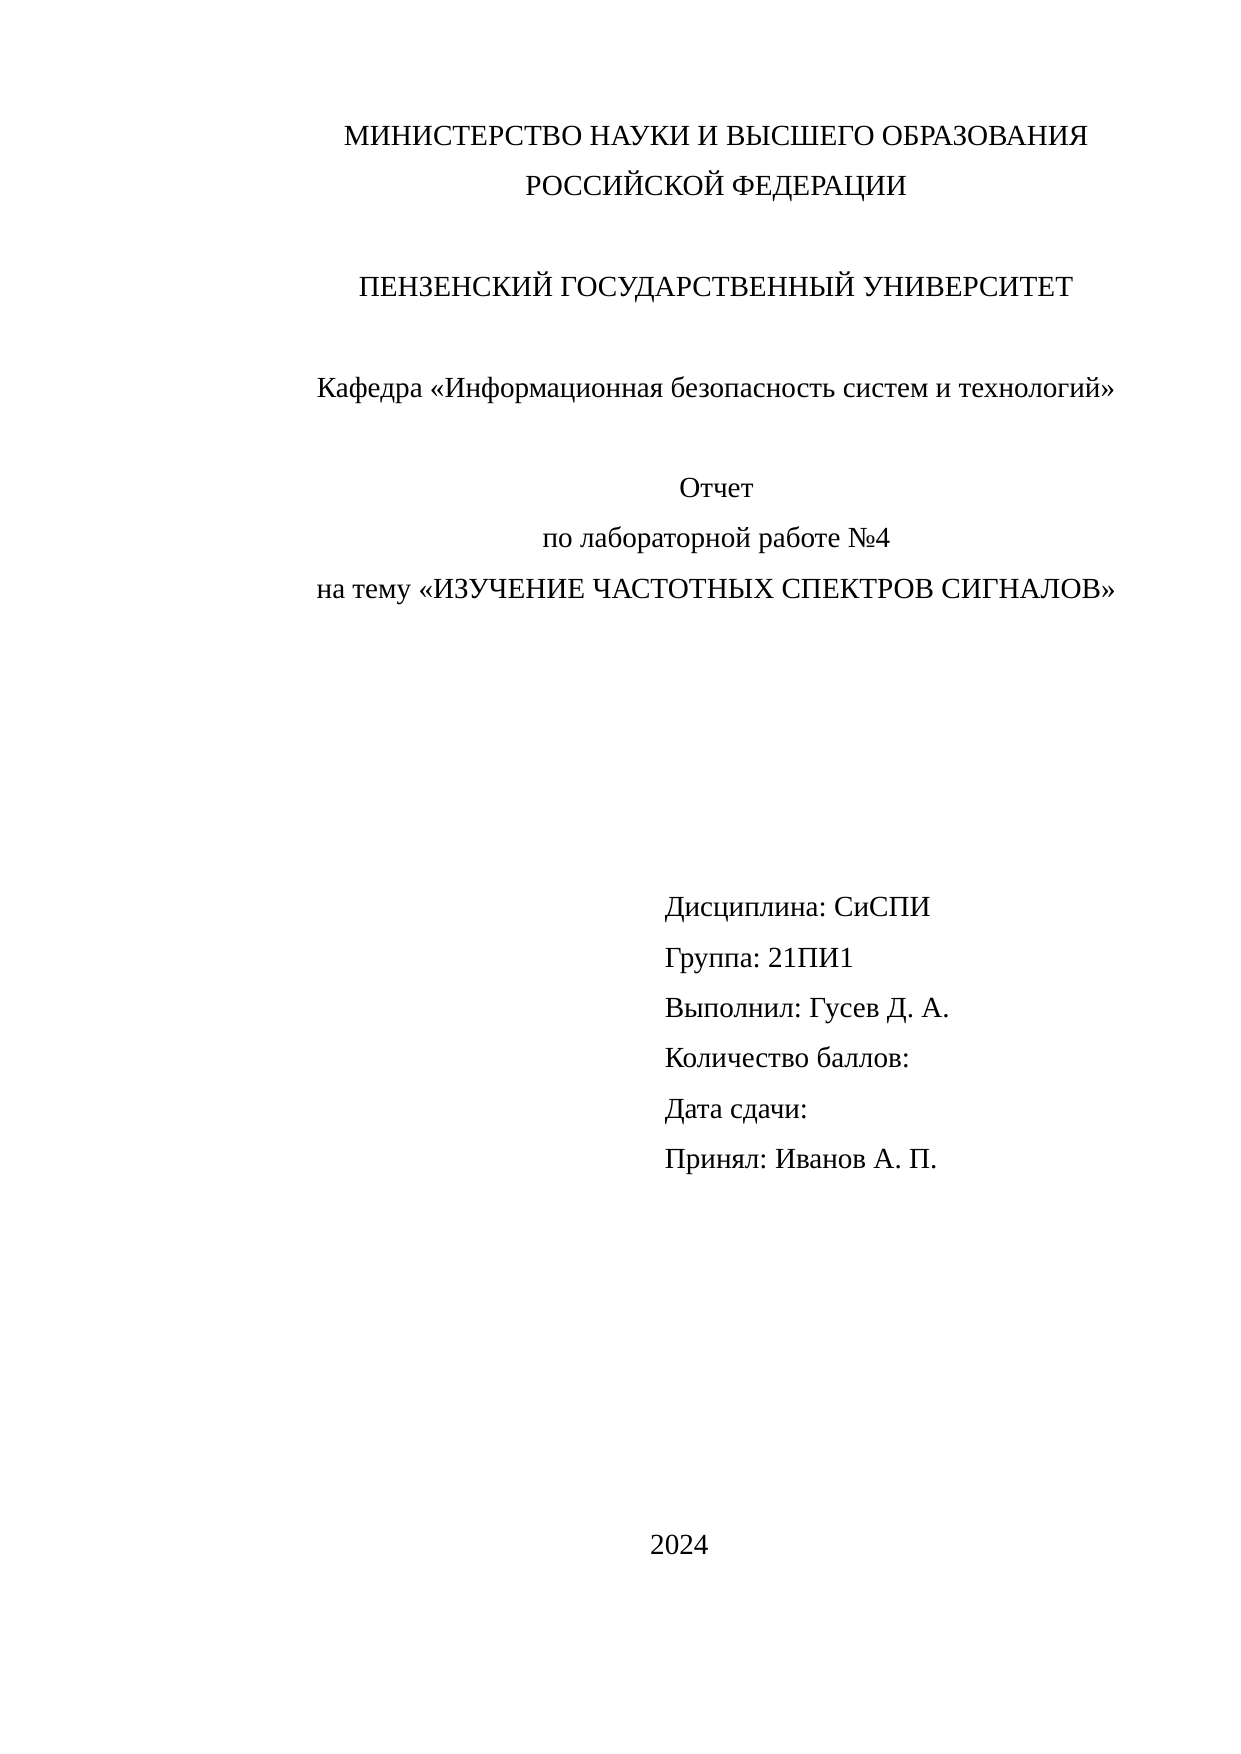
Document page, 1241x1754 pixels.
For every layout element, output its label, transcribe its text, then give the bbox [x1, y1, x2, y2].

text Отчет [177, 470, 1181, 504]
text 2024 [177, 1527, 1181, 1560]
text по лабораторной работе №4 [177, 521, 1181, 554]
text Кафедра «Информационная безопасность систем и технологий» [177, 370, 1181, 403]
text ПЕНЗЕНСКИЙ ГОСУДАРСТВЕННЫЙ УНИВЕРСИТЕТ [177, 269, 1181, 303]
text Группа: 21ПИ1 [591, 940, 1181, 973]
text Дисциплина: СиСПИ [591, 889, 1181, 923]
text Выполнил: Гусев Д. А. [591, 990, 1181, 1024]
text Дата сдачи: [591, 1091, 1181, 1124]
text РОССИЙСКОЙ ФЕДЕРАЦИИ [177, 168, 1181, 202]
text Количество баллов: [591, 1041, 1181, 1074]
text МИНИСТЕРСТВО НАУКИ И ВЫСШЕГО ОБРАЗОВАНИЯ [177, 118, 1181, 152]
text на тему «ИЗУЧЕНИЕ ЧАСТОТНЫХ СПЕКТРОВ СИГНАЛОВ» [177, 571, 1181, 604]
text Принял: Иванов А. П. [591, 1141, 1181, 1175]
